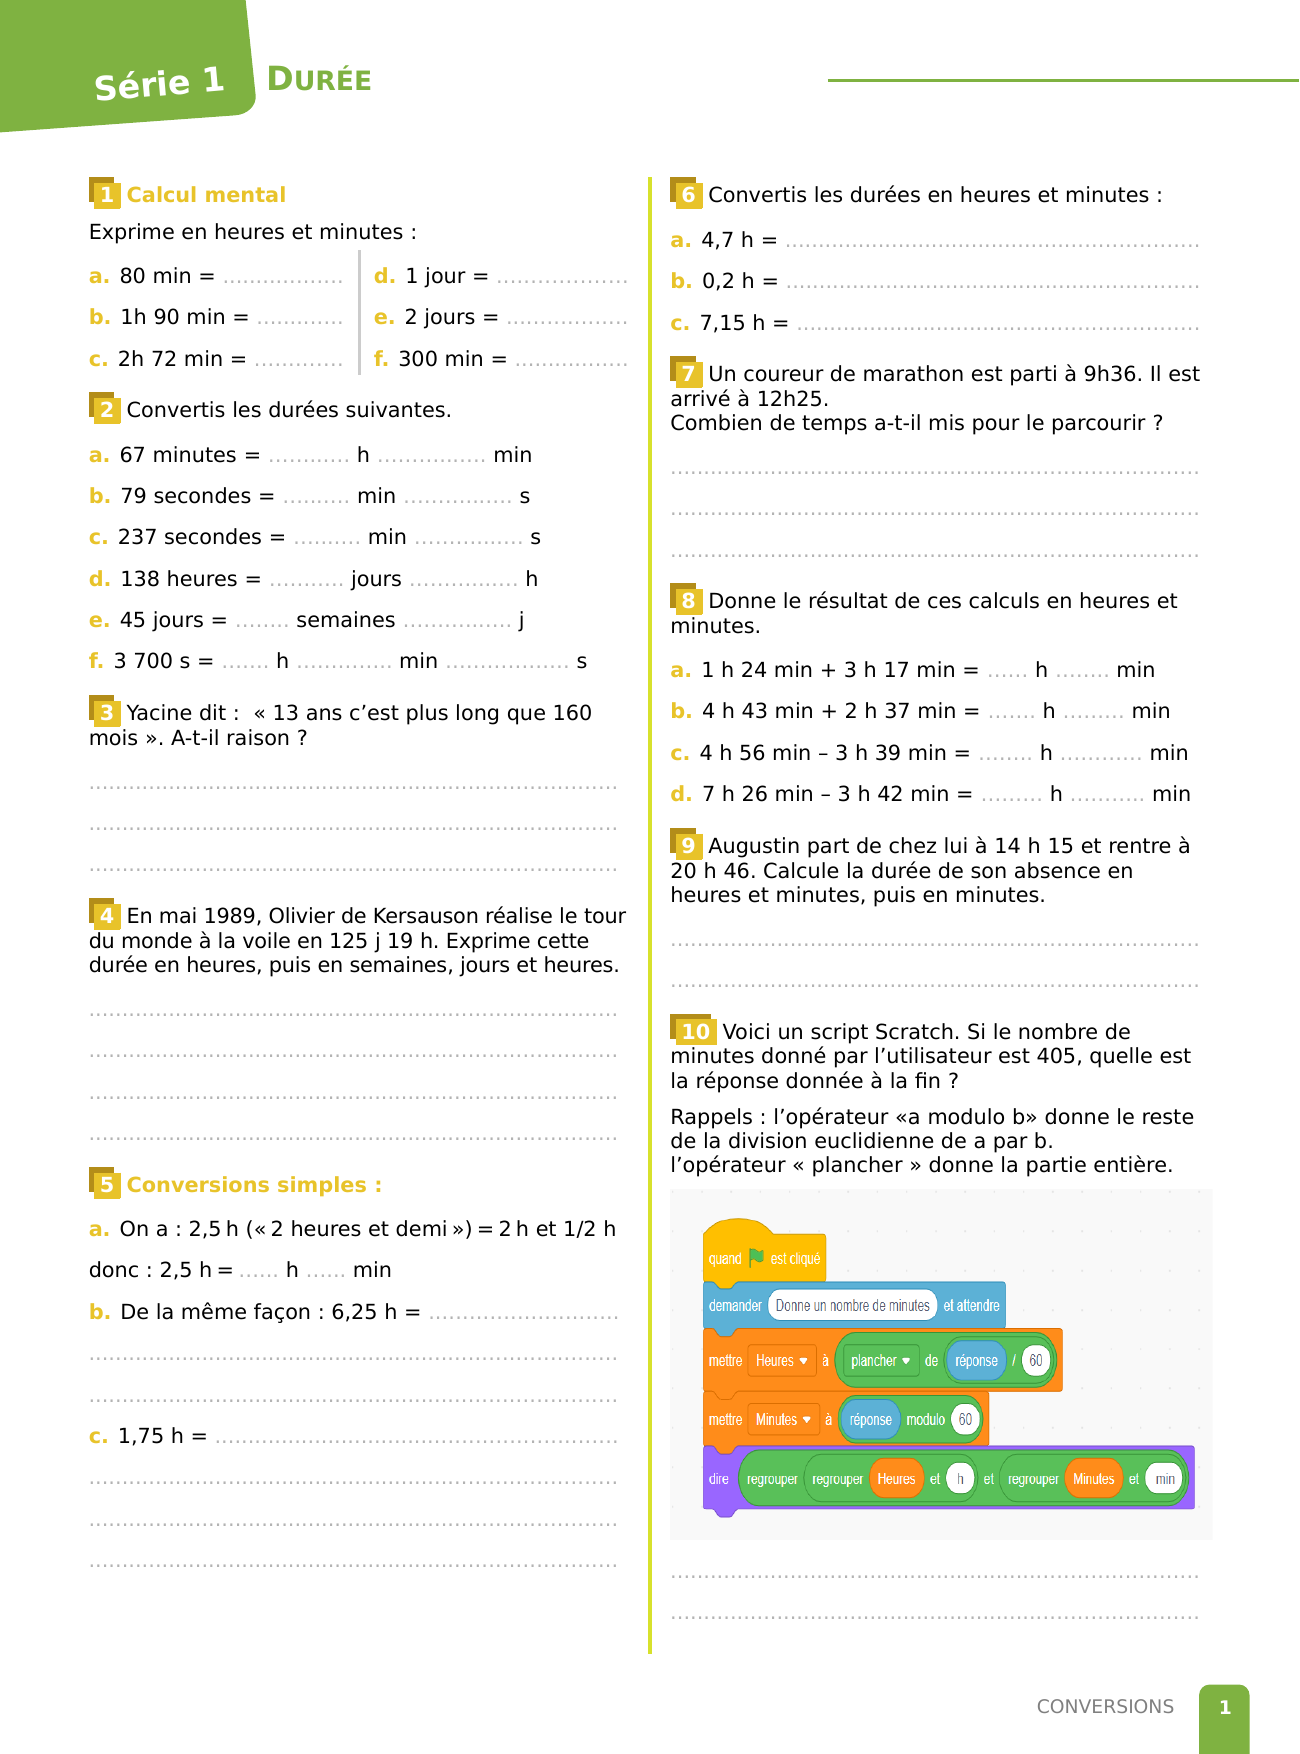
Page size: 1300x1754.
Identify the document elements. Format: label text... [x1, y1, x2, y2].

list De la même façon : 6,25 h = [88, 1286, 629, 1328]
list 79 secondes = …...…. min ………...…. s [88, 470, 629, 512]
subtitle Convertis les durées en heures et minutes : [696, 177, 1211, 208]
subtitle Donne le résultat de ces calculs en heures et minutes. [670, 583, 1211, 638]
list 1h 90 min = [88, 292, 344, 333]
list 7,15 h = [670, 297, 1211, 338]
subtitle Exprime en heures et minutes : [88, 220, 623, 244]
subtitle Voici un script Scratch. Si le nombre de minutes donné par l’utilisateur est 405, quelle est la réponse donnée à la fin ? [670, 1013, 1211, 1093]
list On a : 2,5 h (« 2 heures et demi ») = 2 h et 1/2 h [88, 1203, 629, 1245]
subtitle Yacine dit : « 13 ans c’est plus long que 160 mois ». A-t-il raison ? [88, 695, 629, 750]
list 0,2 h = [670, 256, 1211, 297]
list 67 minutes = ……..…. h ………...…. min [88, 429, 629, 470]
list 4,7 h = [670, 214, 1211, 256]
text donc : 2,5 h = …... h …... min [88, 1245, 629, 1286]
list 2 jours = [373, 292, 629, 333]
subtitle Augustin part de chez lui à 14 h 15 et rentre à 20 h 46. Calcule la durée de son absence en heures et minutes, puis en minutes. [670, 828, 1211, 907]
list 300 min = [373, 333, 629, 374]
picture [670, 1189, 1213, 1540]
list 1 jour = [373, 250, 629, 292]
list 1 h 24 min + 3 h 17 min = …… h …….. min [670, 644, 1211, 686]
subtitle Conversions simples : [114, 1167, 629, 1198]
subtitle Rappels : l’opérateur «a modulo b» donne le reste de la division euclidienne de a par b. l’opérateur « plancher » donne la partie entière. [670, 1105, 1205, 1178]
list 2h 72 min = [88, 333, 344, 374]
list 4 h 43 min + 2 h 37 min = ……. h ……… min [670, 686, 1211, 727]
subtitle Convertis les durées suivantes. [114, 392, 629, 423]
list 45 jours = …….. semaines ………...…. j [88, 594, 629, 636]
list 80 min = [88, 250, 344, 292]
subtitle Un coureur de marathon est parti à 9h36. Il est arrivé à 12h25. Combien de temps a-t-il mis pour le parcourir ? [670, 356, 1211, 436]
list 138 heures = …….…. jours ………...…. h [88, 553, 629, 594]
subtitle Calcul mental [114, 177, 629, 208]
list 237 secondes = …...…. min ………...…. s [88, 512, 629, 553]
list 7 h 26 min – 3 h 42 min = ……… h ……….. min [670, 768, 1211, 810]
list 1,75 h = [88, 1410, 629, 1493]
list 3 700 s = ……. h ………….. min ……………… s [88, 636, 629, 677]
list 4 h 56 min – 3 h 39 min = …….. h ………… min [670, 727, 1211, 768]
subtitle En mai 1989, Olivier de Kersauson réalise le tour du monde à la voile en 125 j 19 h. Exprime cette durée en heures, puis en semaines, jours et heures. [88, 898, 629, 977]
